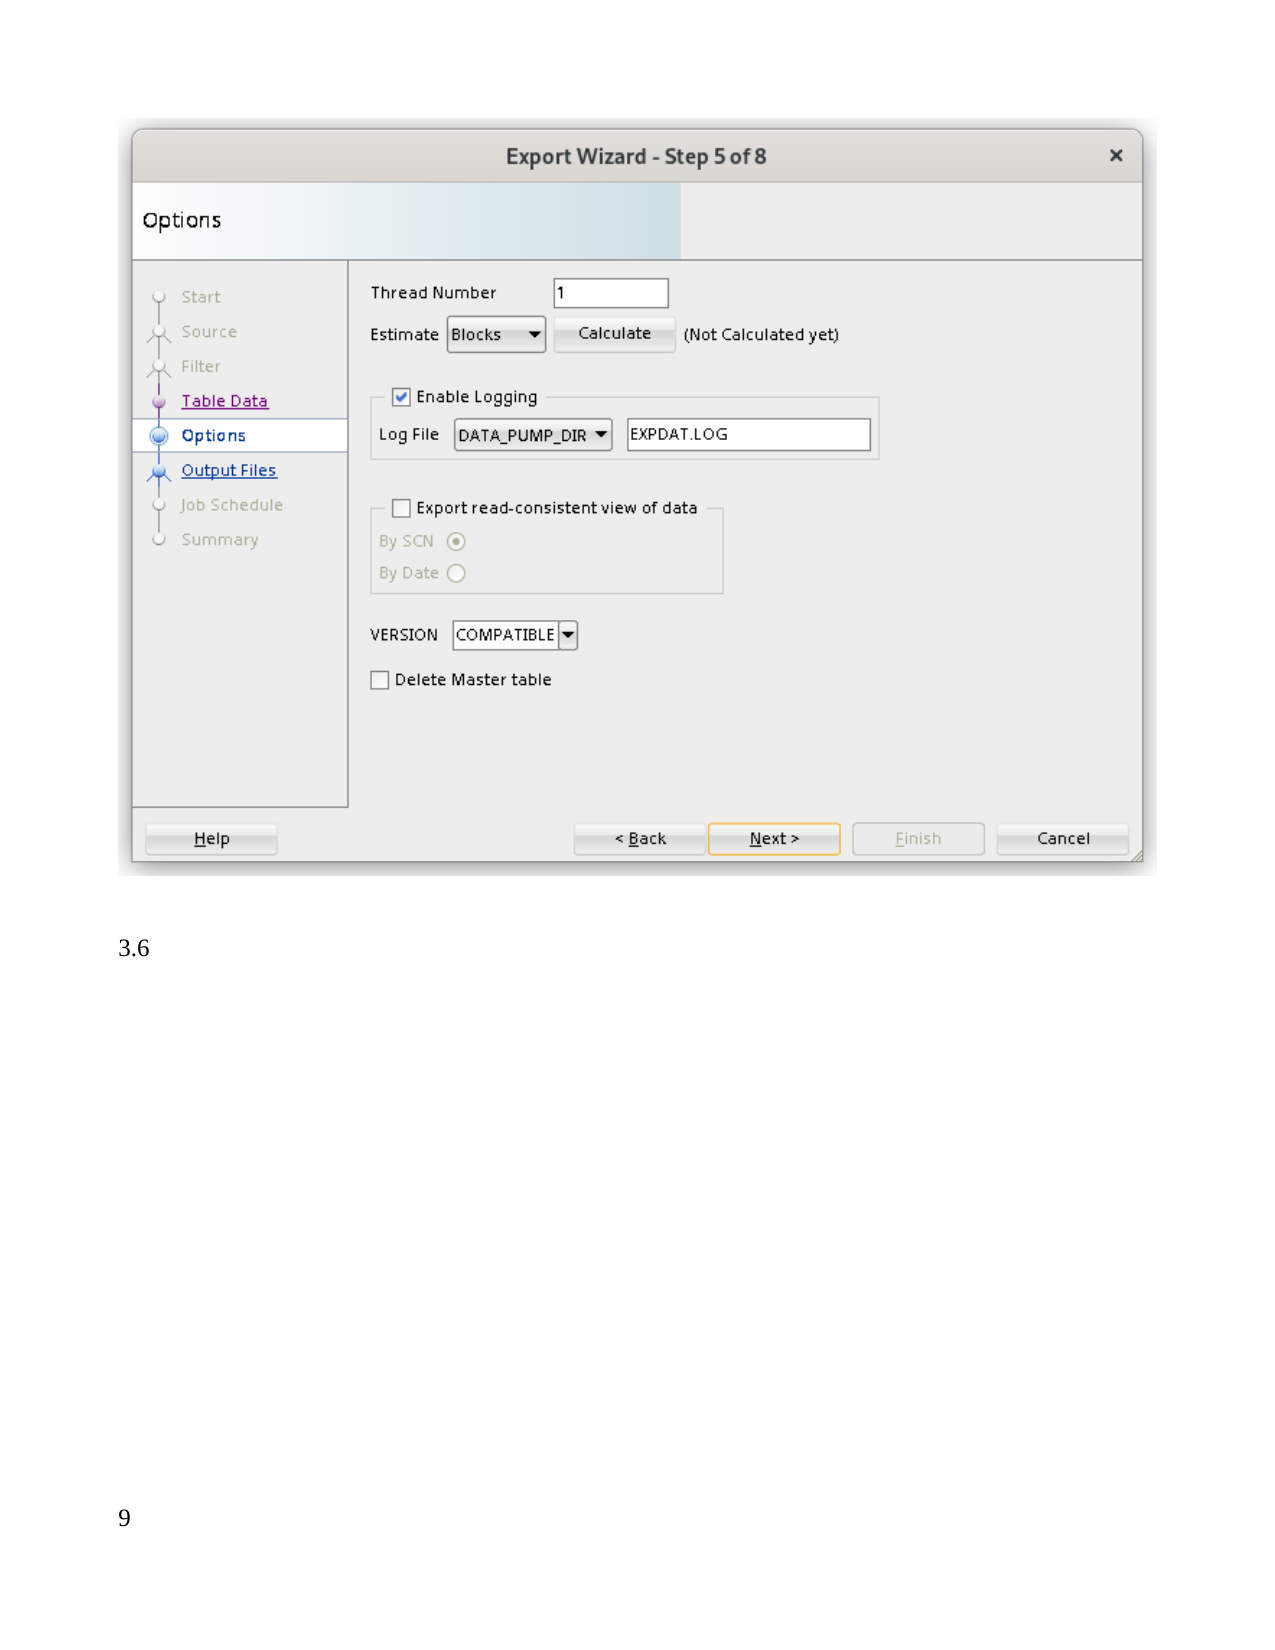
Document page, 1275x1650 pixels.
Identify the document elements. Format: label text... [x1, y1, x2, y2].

picture [118, 118, 1157, 876]
text 3.6 [118, 933, 1157, 962]
